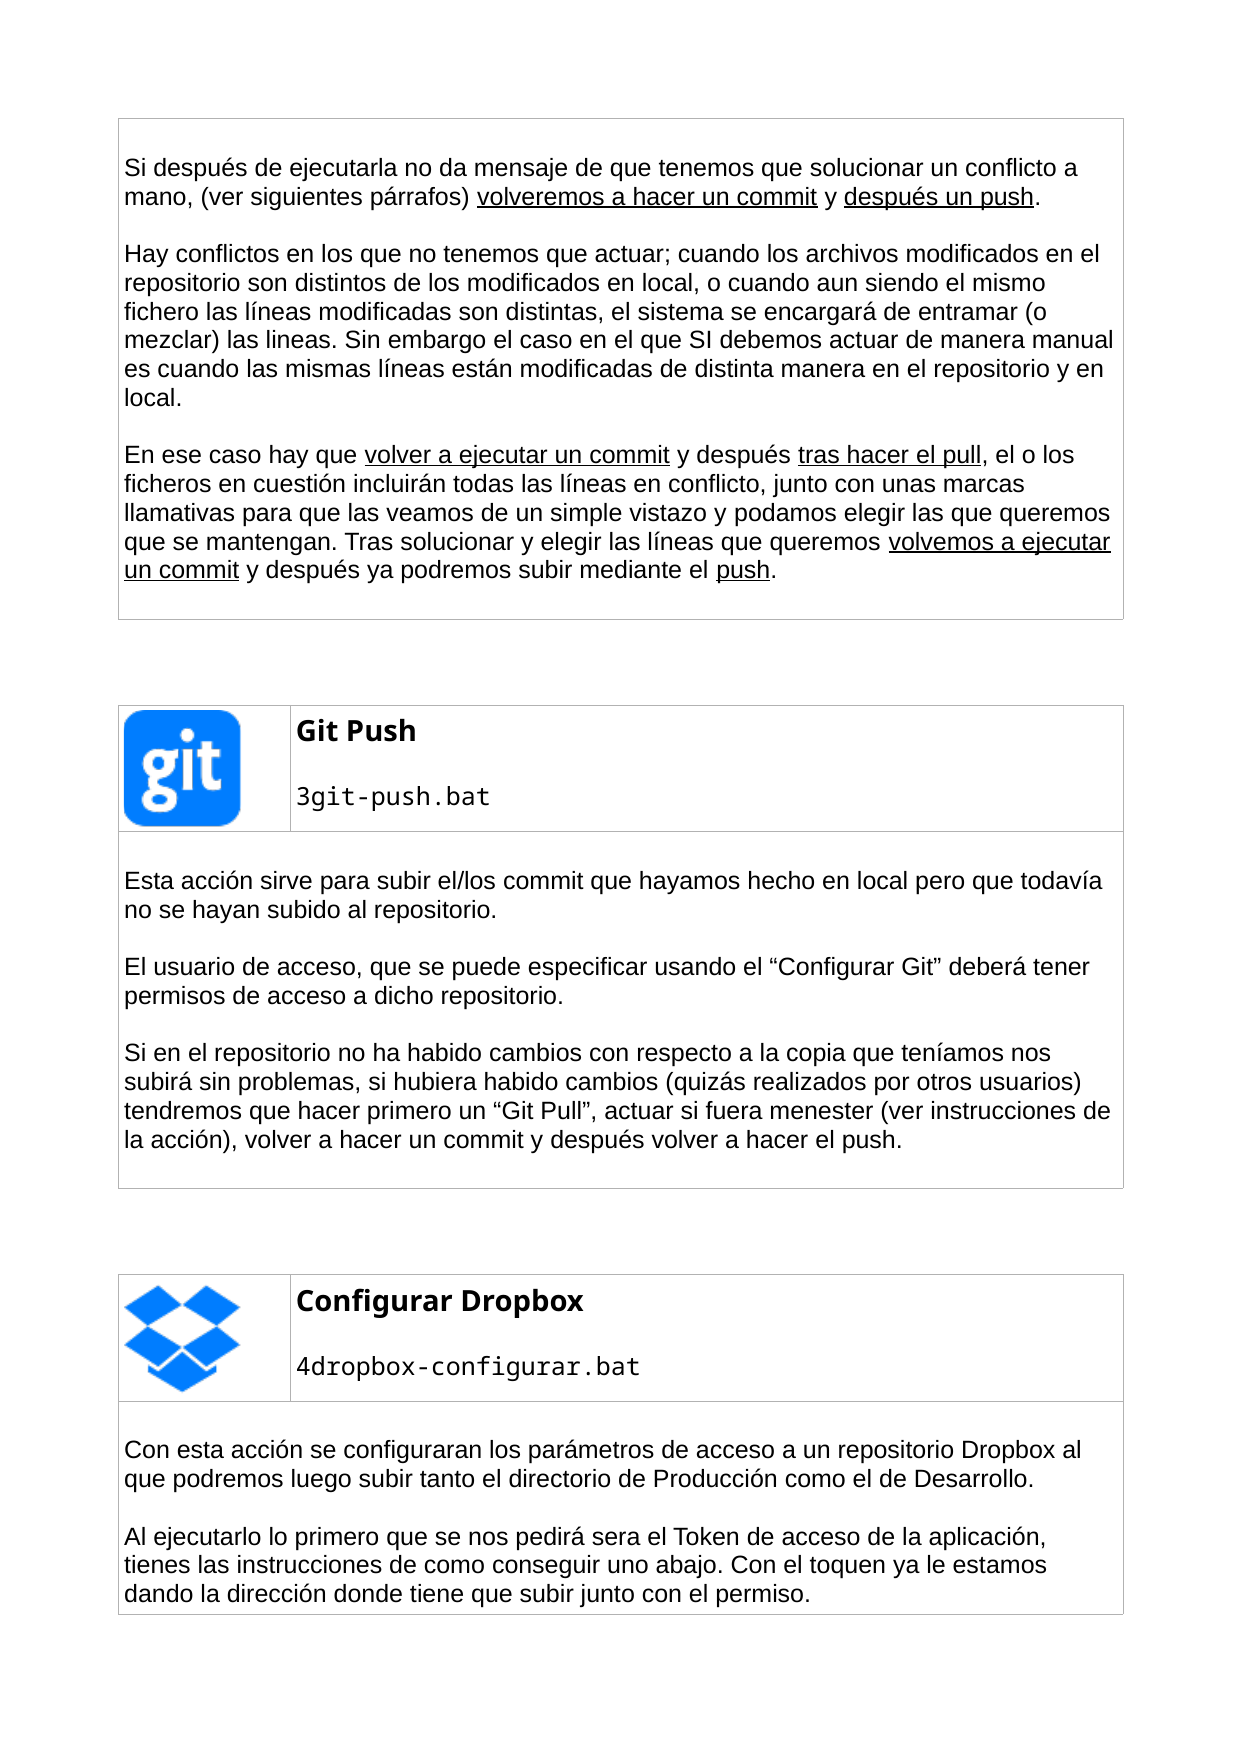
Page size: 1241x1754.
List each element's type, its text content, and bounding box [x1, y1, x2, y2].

picture [123, 1280, 242, 1398]
table_header [119, 706, 290, 831]
picture [123, 710, 242, 828]
table_header Git Push 3git-push.bat [291, 706, 1123, 831]
table_header [119, 1275, 290, 1401]
table_cell Si después de ejecutarla no da mensaje de que tenemos que solucionar un conflicto a mano, (ver siguientes párrafos) volveremos a hacer un commit y después un push. Hay conflictos en los que no tenemos que actuar; cuando los archivos modificados en el repositorio son distintos de los modificados en local, o cuando aun siendo el mismo fichero las líneas modificadas son distintas, el sistema se encargará de entramar (o mezclar) las lineas. Sin embargo el caso en el que SI debemos actuar de manera manual es cuando las mismas líneas están modificadas de distinta manera en el repositorio y en local. En ese caso hay que volver a ejecutar un commit y después tras hacer el pull, el o los ficheros en cuestión incluirán todas las líneas en conflicto, junto con unas marcas llamativas para que las veamos de un simple vistazo y podamos elegir las que queremos que se mantengan. Tras solucionar y elegir las líneas que queremos volvemos a ejecutar un commit y después ya podremos subir mediante el push. [119, 119, 1123, 618]
table_header Configurar Dropbox 4dropbox-configurar.bat [291, 1275, 1123, 1401]
table_cell Esta acción sirve para subir el/los commit que hayamos hecho en local pero que todavía no se hayan subido al repositorio. El usuario de acceso, que se puede especificar usando el “Configurar Git” deberá tener permisos de acceso a dicho repositorio. Si en el repositorio no ha habido cambios con respecto a la copia que teníamos nos subirá sin problemas, si hubiera habido cambios (quizás realizados por otros usuarios) tendremos que hacer primero un “Git Pull”, actuar si fuera menester (ver instrucciones de la acción), volver a hacer un commit y después volver a hacer el push. [119, 832, 1123, 1188]
table_cell Con esta acción se configuraran los parámetros de acceso a un repositorio Dropbox al que podremos luego subir tanto el directorio de Producción como el de Desarrollo. Al ejecutarlo lo primero que se nos pedirá sera el Token de acceso de la aplicación, tienes las instrucciones de como conseguir uno abajo. Con el toquen ya le estamos dando la dirección donde tiene que subir junto con el permiso. [119, 1402, 1123, 1614]
